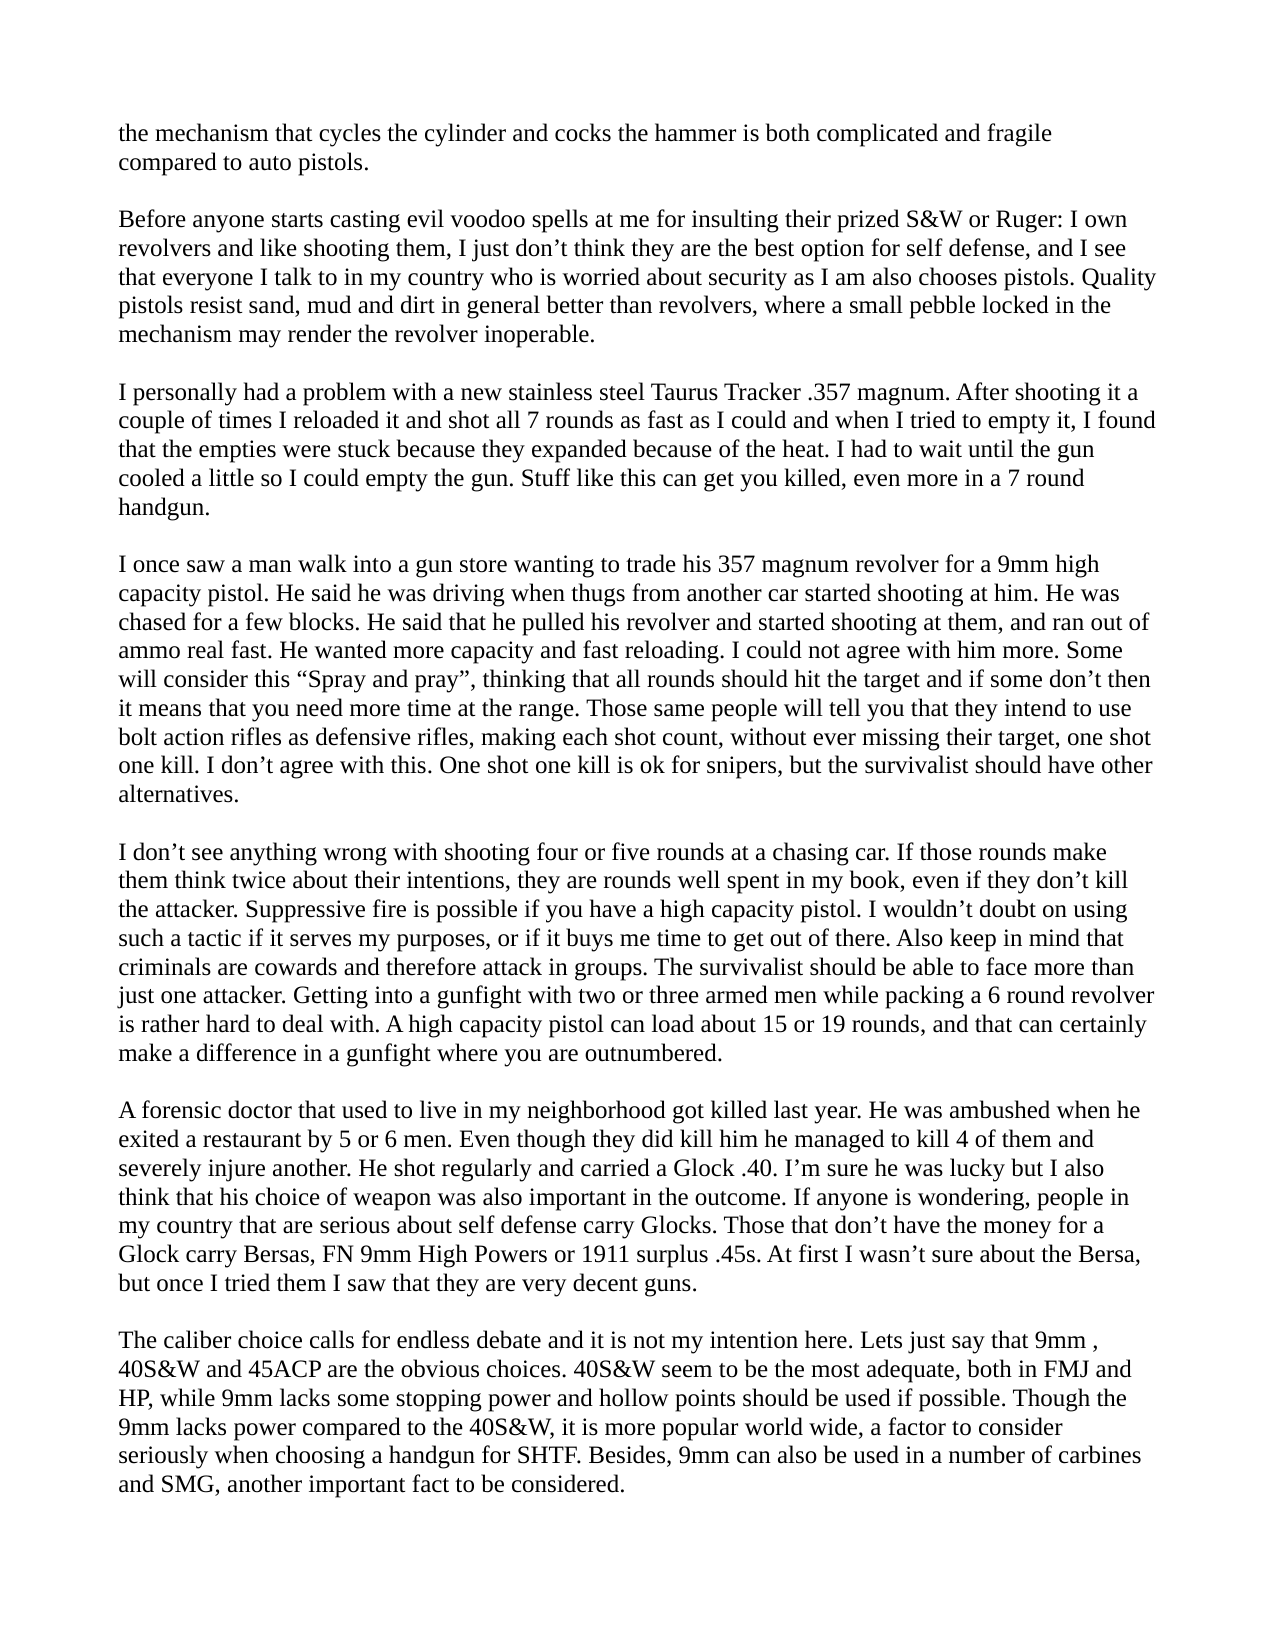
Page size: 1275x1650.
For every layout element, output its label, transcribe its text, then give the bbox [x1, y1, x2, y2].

text A forensic doctor that used to live in my neighborhood got killed last year. He was ambushed when he exited a restaurant by 5 or 6 men. Even though they did kill him he managed to kill 4 of them and severely injure another. He shot regularly and carried a Glock .40. I’m sure he was lucky but I also think that his choice of weapon was also important in the outcome. If anyone is wondering, people in my country that are serious about self defense carry Glocks. Those that don’t have the money for a Glock carry Bersas, FN 9mm High Powers or 1911 surplus .45s. At first I wasn’t sure about the Bersa, but once I tried them I saw that they are very decent guns. [118, 1096, 1157, 1297]
text I personally had a problem with a new stainless steel Taurus Tracker .357 magnum. After shooting it a couple of times I reloaded it and shot all 7 rounds as fast as I could and when I tried to empty it, I found that the empties were stuck because they expanded because of the heat. I had to wait until the gun cooled a little so I could empty the gun. Stuff like this can get you killed, even more in a 7 round handgun. [118, 377, 1157, 521]
text the mechanism that cycles the cylinder and cocks the hammer is both complicated and fragile compared to auto pistols. [118, 118, 1157, 176]
text The caliber choice calls for endless debate and it is not my intention here. Lets just say that 9mm , 40S&W and 45ACP are the obvious choices. 40S&W seem to be the most adequate, both in FMJ and HP, while 9mm lacks some stopping power and hollow points should be used if possible. Though the 9mm lacks power compared to the 40S&W, it is more popular world wide, a factor to consider seriously when choosing a handgun for SHTF. Besides, 9mm can also be used in a number of carbines and SMG, another important fact to be considered. [118, 1326, 1157, 1498]
text I don’t see anything wrong with shooting four or five rounds at a chasing car. If those rounds make them think twice about their intentions, they are rounds well spent in my book, even if they don’t kill the attacker. Suppressive fire is possible if you have a high capacity pistol. I wouldn’t doubt on using such a tactic if it serves my purposes, or if it buys me time to get out of there. Also keep in mind that criminals are cowards and therefore attack in groups. The survivalist should be able to face more than just one attacker. Getting into a gunfight with two or three armed men while packing a 6 round revolver is rather hard to deal with. A high capacity pistol can load about 15 or 19 rounds, and that can certainly make a difference in a gunfight where you are outnumbered. [118, 837, 1157, 1067]
text Before anyone starts casting evil voodoo spells at me for insulting their prized S&W or Ruger: I own revolvers and like shooting them, I just don’t think they are the best option for self defense, and I see that everyone I talk to in my country who is worried about security as I am also chooses pistols. Quality pistols resist sand, mud and dirt in general better than revolvers, where a small pebble locked in the mechanism may render the revolver inoperable. [118, 204, 1157, 348]
text I once saw a man walk into a gun store wanting to trade his 357 magnum revolver for a 9mm high capacity pistol. He said he was driving when thugs from another car started shooting at him. He was chased for a few blocks. He said that he pulled his revolver and started shooting at them, and ran out of ammo real fast. He wanted more capacity and fast reloading. I could not agree with him more. Some will consider this “Spray and pray”, thinking that all rounds should hit the target and if some don’t then it means that you need more time at the range. Those same people will tell you that they intend to use bolt action rifles as defensive rifles, making each shot count, without ever missing their target, one shot one kill. I don’t agree with this. One shot one kill is ok for snipers, but the survivalist should have other alternatives. [118, 549, 1157, 808]
